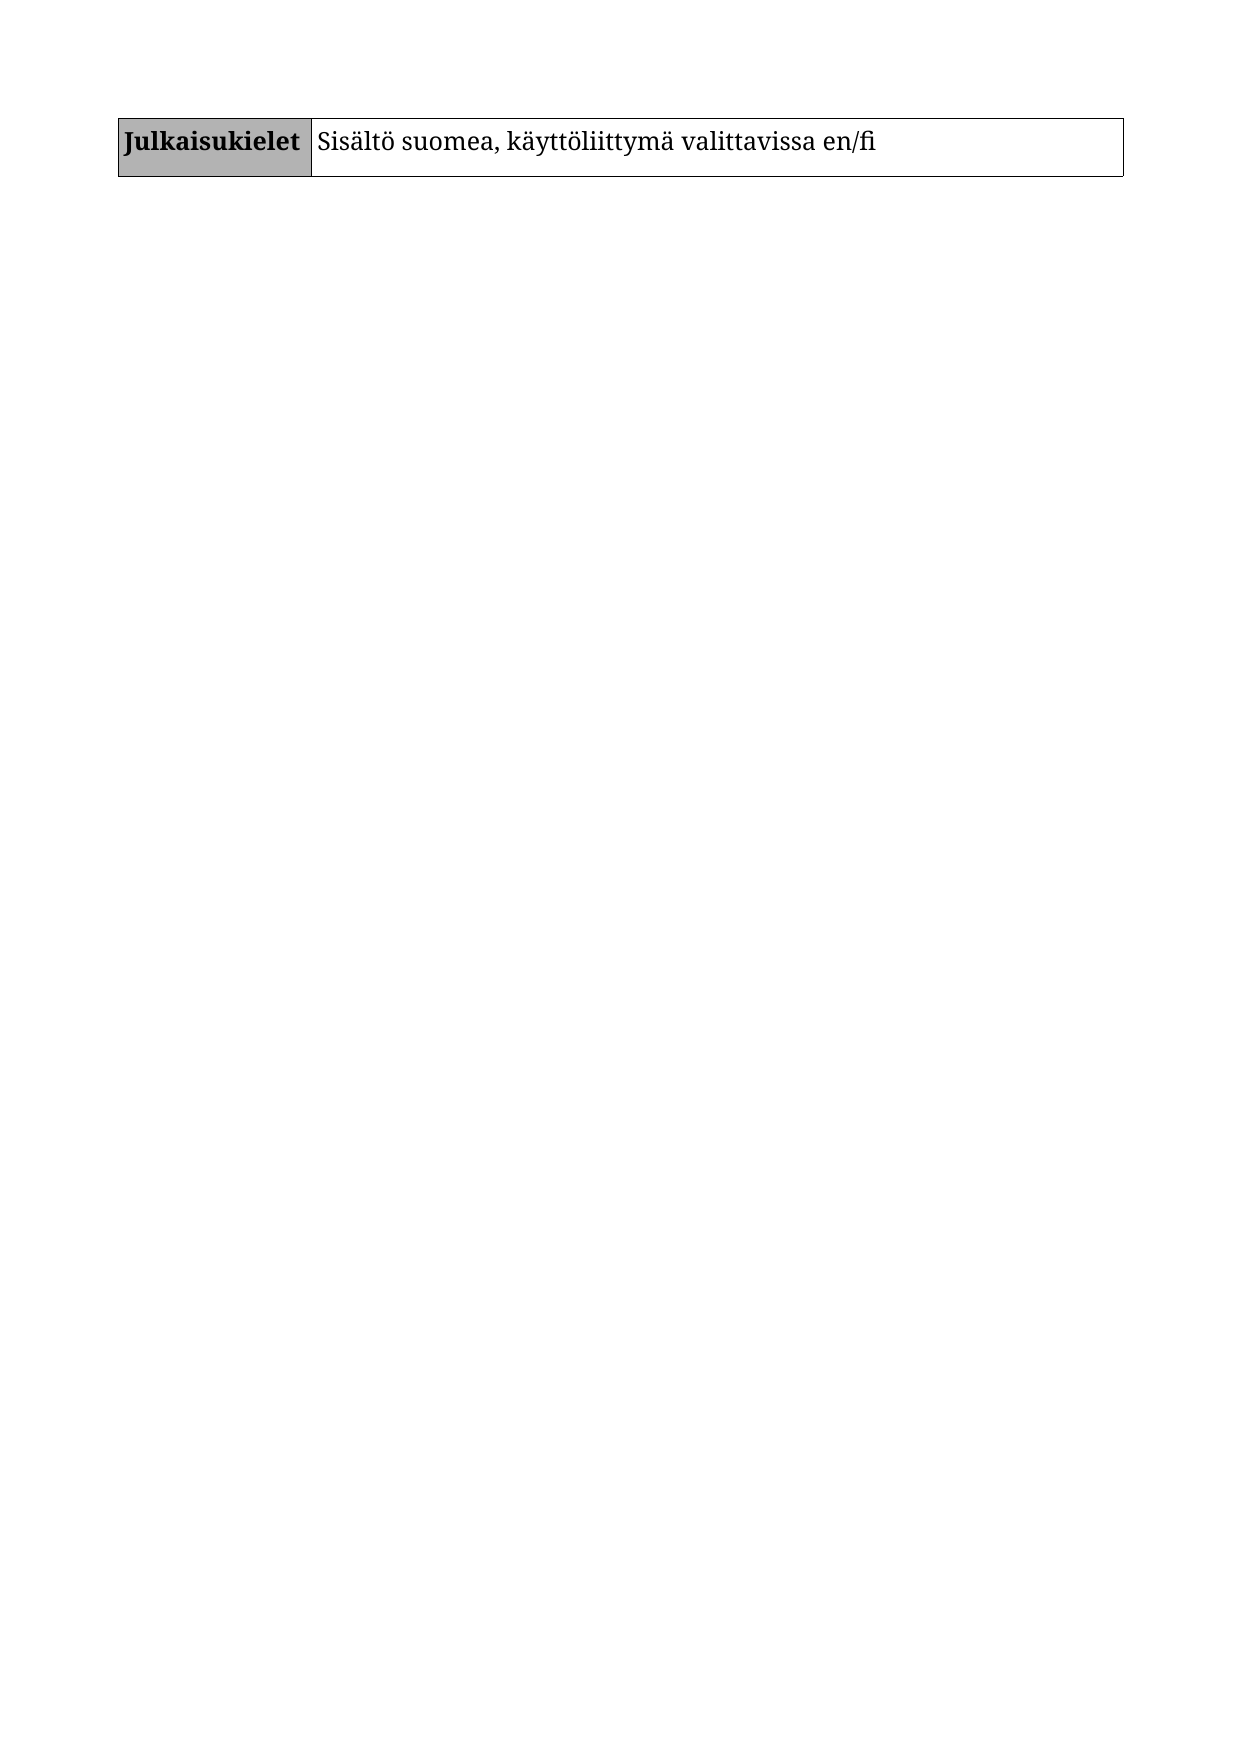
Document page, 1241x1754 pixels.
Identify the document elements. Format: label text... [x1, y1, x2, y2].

table_cell Julkaisukielet [119, 119, 311, 176]
table_cell Sisältö suomea, käyttöliittymä valittavissa en/fi [312, 119, 1123, 176]
